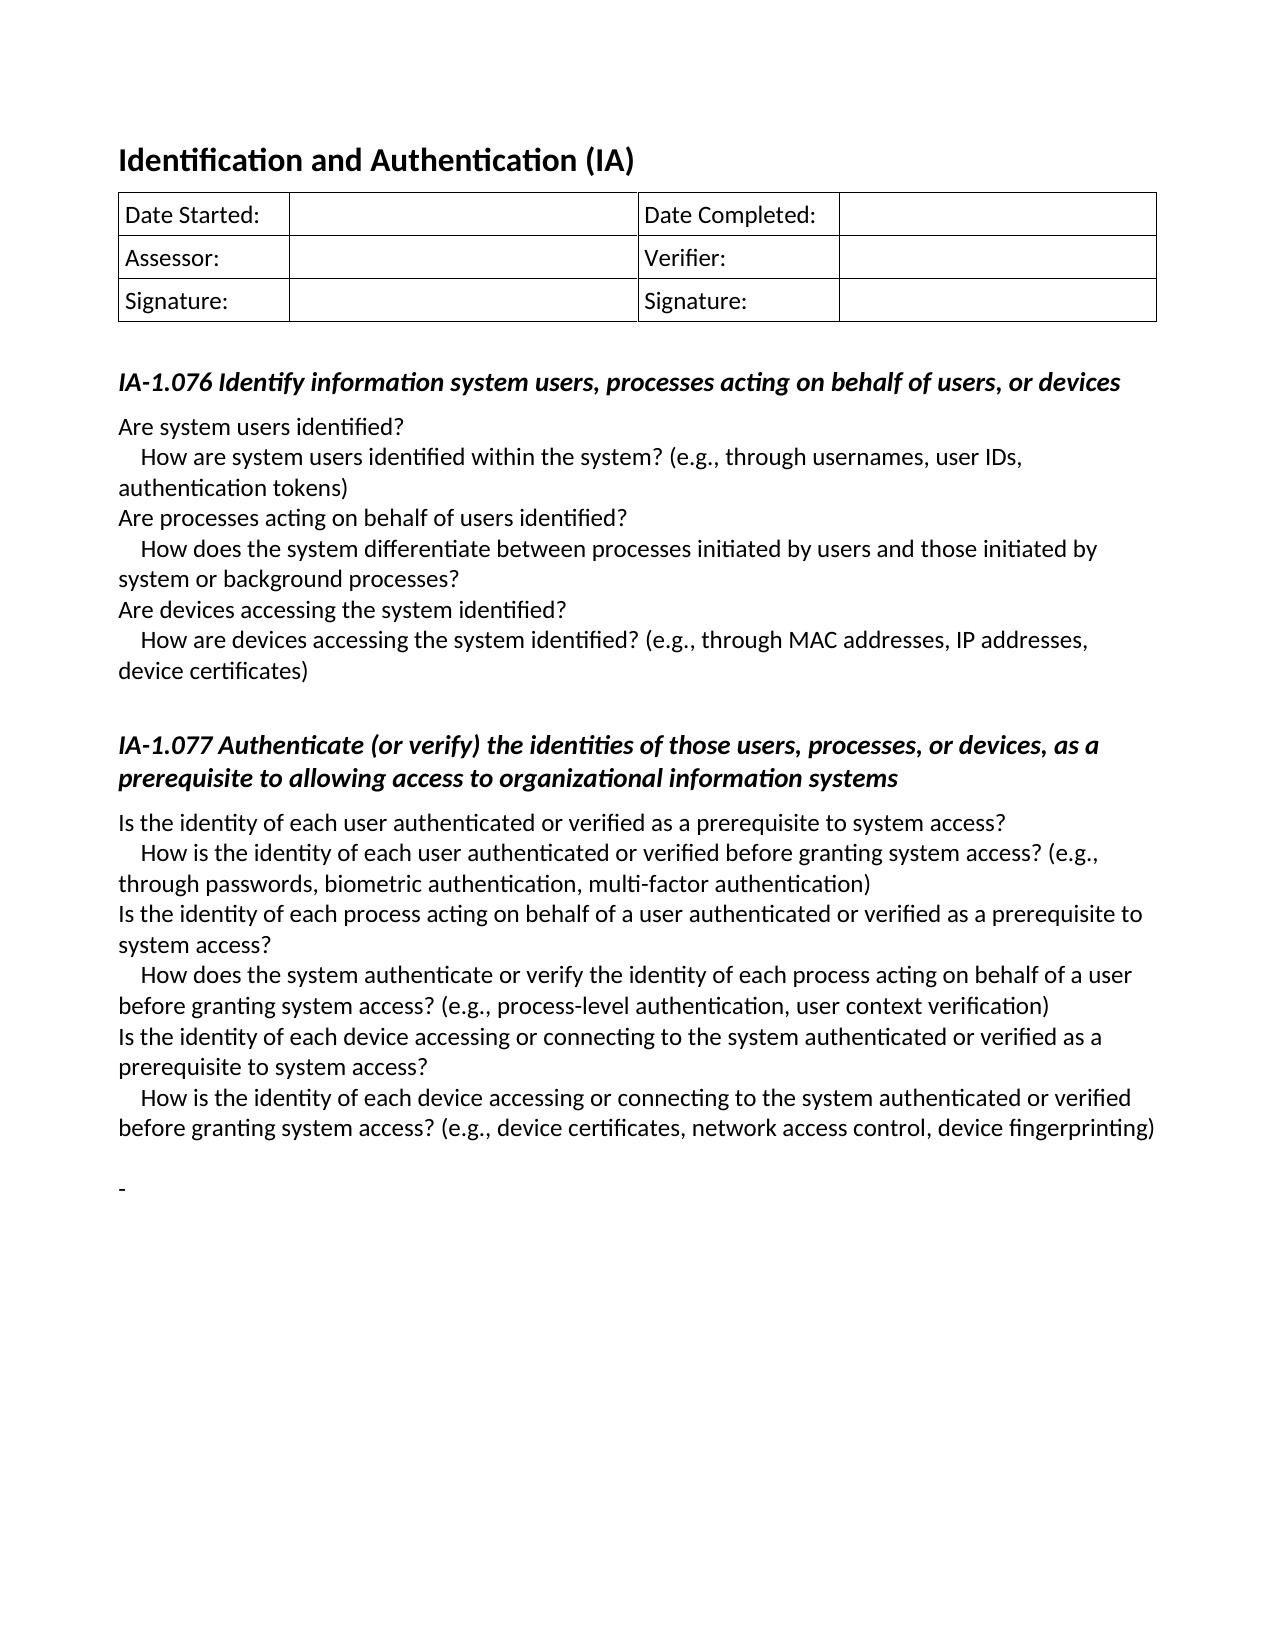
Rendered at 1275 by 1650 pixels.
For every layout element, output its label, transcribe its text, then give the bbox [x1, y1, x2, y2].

text - [118, 1173, 1157, 1204]
text How are devices accessing the system identified? (e.g., through MAC addresses, IP addresses, device certificates) [118, 624, 1157, 686]
text How are system users identified within the system? (e.g., through usernames, user IDs, authentication tokens) [118, 441, 1157, 502]
text Is the identity of each process acting on behalf of a user authenticated or verified as a prerequisite to system access? [118, 899, 1157, 960]
text Is the identity of each user authenticated or verified as a prerequisite to system access? [118, 807, 1157, 838]
text Are devices accessing the system identified? [118, 594, 1157, 624]
table_cell [840, 236, 1156, 278]
table_header [290, 193, 637, 235]
table_cell [290, 236, 637, 278]
table_header Date Completed: [639, 193, 839, 235]
table_cell [840, 279, 1156, 321]
text Are processes acting on behalf of users identified? [118, 502, 1157, 533]
table_cell Signature: [119, 279, 289, 321]
table_header Date Started: [119, 193, 289, 235]
table_header [840, 193, 1156, 235]
table_cell Verifier: [639, 236, 839, 278]
table_cell [290, 279, 637, 321]
text How does the system authenticate or verify the identity of each process acting on behalf of a user before granting system access? (e.g., process-level authentication, user context verification) [118, 960, 1157, 1021]
text How is the identity of each device accessing or connecting to the system authenticated or verified before granting system access? (e.g., device certificates, network access control, device fingerprinting) [118, 1082, 1157, 1143]
text Is the identity of each device accessing or connecting to the system authenticated or verified as a prerequisite to system access? [118, 1021, 1157, 1082]
text Are system users identified? [118, 411, 1157, 441]
subtitle IA-1.077 Authenticate (or verify) the identities of those users, processes, or devices, as a prerequisite to allowing access to organizational information systems [118, 728, 1157, 794]
subtitle IA-1.076 Identify information system users, processes acting on behalf of users, or devices [118, 365, 1157, 398]
table_cell Signature: [639, 279, 839, 321]
subtitle Identification and Authentication (IA) [118, 139, 1157, 180]
table_cell Assessor: [119, 236, 289, 278]
text How does the system differentiate between processes initiated by users and those initiated by system or background processes? [118, 533, 1157, 594]
text How is the identity of each user authenticated or verified before granting system access? (e.g., through passwords, biometric authentication, multi-factor authentication) [118, 838, 1157, 899]
